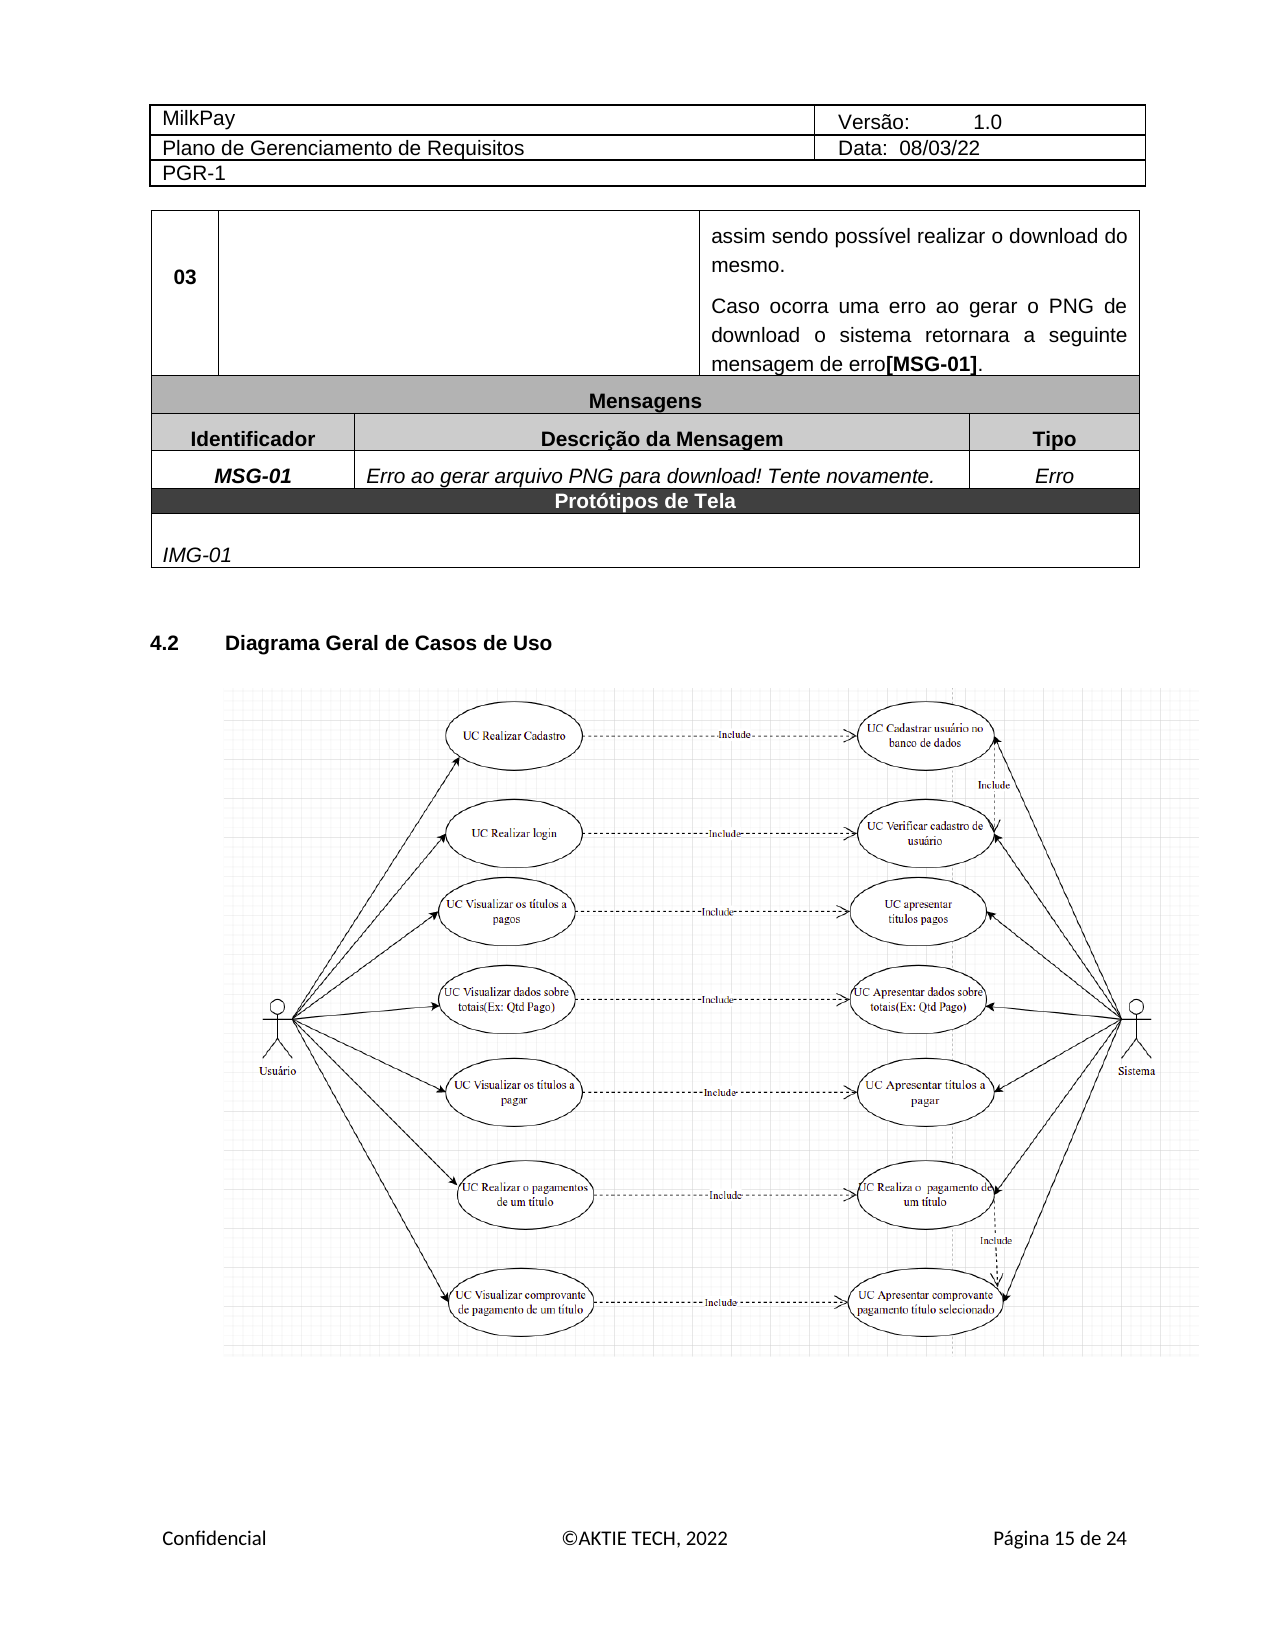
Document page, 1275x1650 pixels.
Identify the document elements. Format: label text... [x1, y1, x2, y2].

table_cell IMG-01 [152, 514, 1139, 567]
table_cell Identificador [152, 414, 354, 450]
table_cell Mensagens [152, 376, 1139, 413]
table_cell [219, 211, 699, 375]
table_cell Tipo [970, 414, 1139, 450]
table_cell Erro ao gerar arquivo PNG para download! Tente novamente. [355, 451, 969, 488]
table_cell Protótipos de Tela [152, 489, 1139, 513]
picture [223, 688, 1199, 1357]
table_cell MSG-01 [152, 451, 354, 488]
table_cell Erro [970, 451, 1139, 488]
table_cell Descrição da Mensagem [355, 414, 969, 450]
table_cell 03 [152, 211, 218, 375]
subtitle Diagrama Geral de Casos de Uso [150, 631, 1125, 655]
table_cell assim sendo possível realizar o download do mesmo. Caso ocorra uma erro ao gerar o PNG de download o sistema retornara a seguinte mensagem de erro[MSG-01]. [700, 211, 1139, 375]
